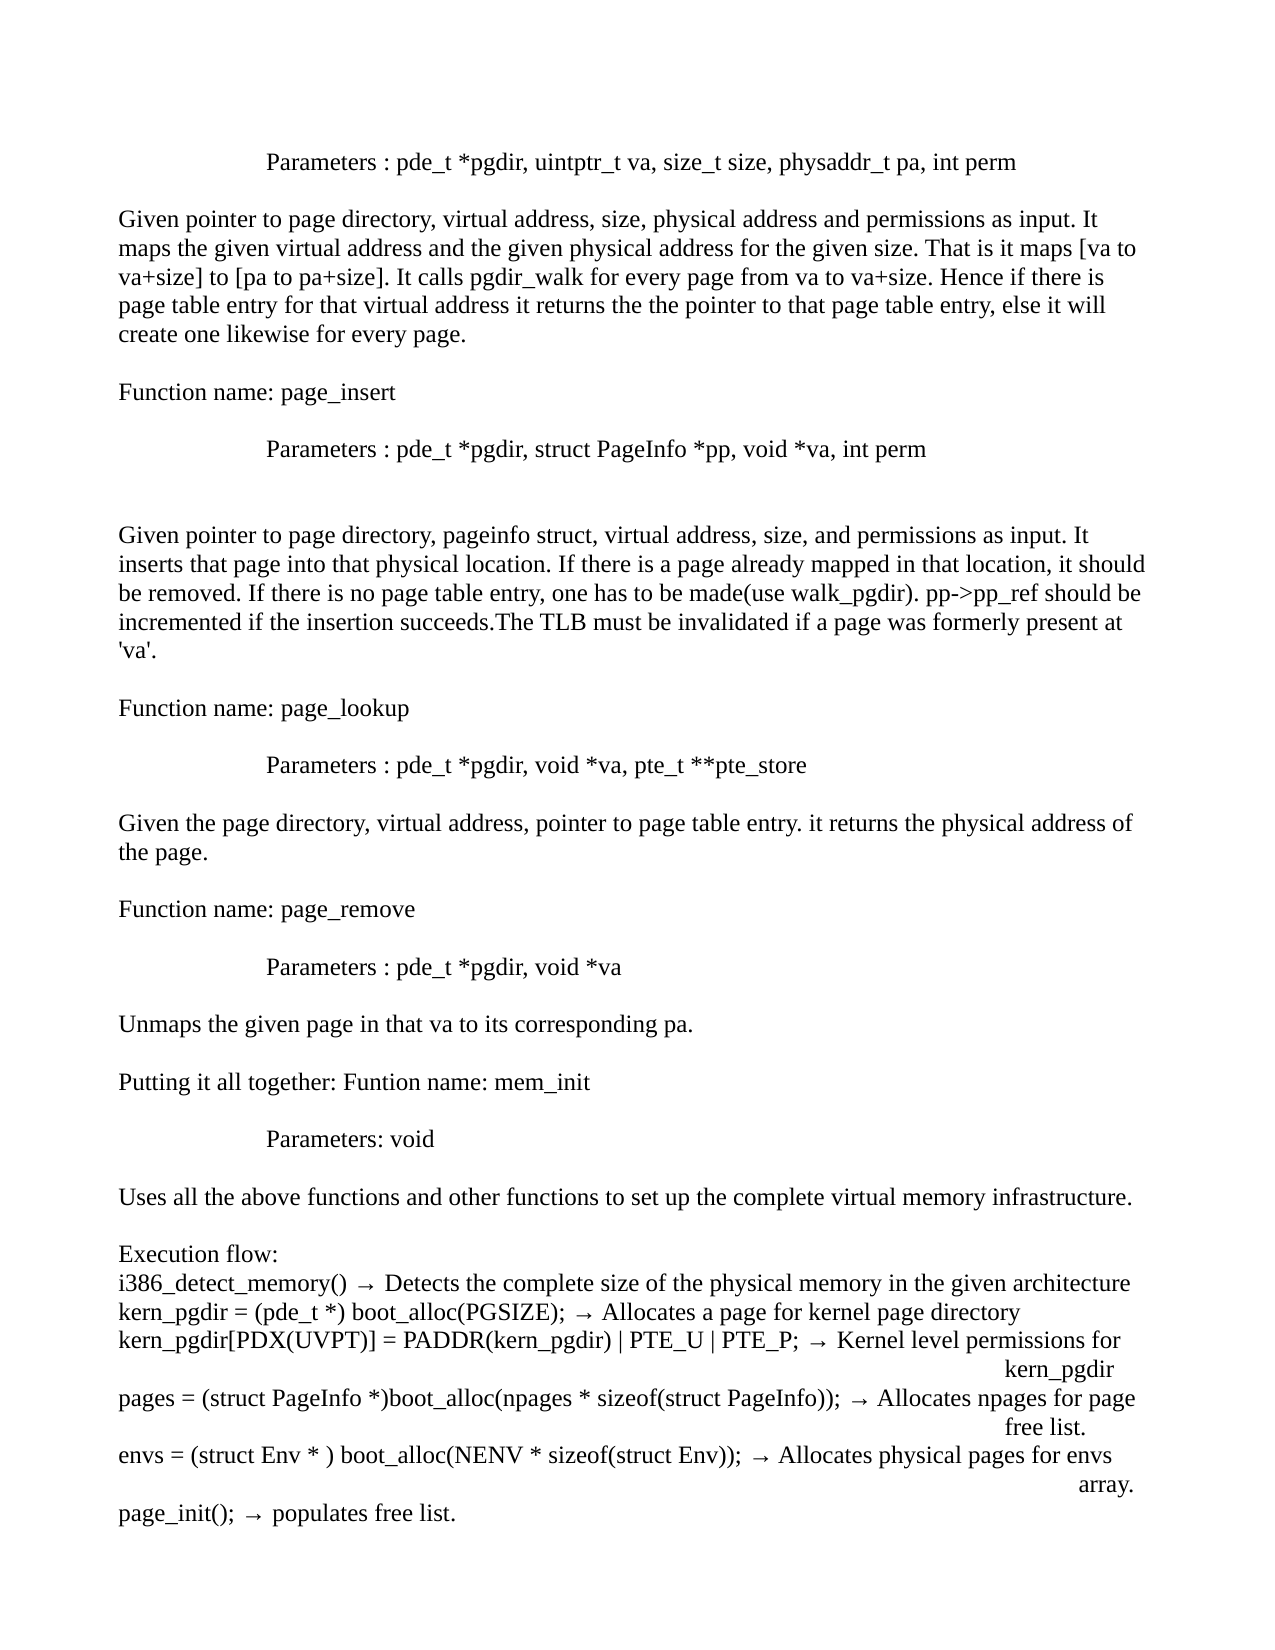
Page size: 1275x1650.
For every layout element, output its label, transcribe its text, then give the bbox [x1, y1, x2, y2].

text Parameters : pde_t *pgdir, uintptr_t va, size_t size, physaddr_t pa, int perm [118, 147, 1157, 176]
text Function name: page_insert [118, 377, 1157, 406]
text Given pointer to page directory, virtual address, size, physical address and permissions as input. It maps the given virtual address and the given physical address for the given size. That is it maps [va to va+size] to [pa to pa+size]. It calls pgdir_walk for every page from va to va+size. Hence if there is page table entry for that virtual address it returns the the pointer to that page table entry, else it will create one likewise for every page. [118, 204, 1157, 348]
text Function name: page_lookup [118, 693, 1157, 722]
text Unmaps the given page in that va to its corresponding pa. [118, 1009, 1157, 1038]
text page_init(); → populates free list. [118, 1498, 1157, 1527]
text Given the page directory, virtual address, pointer to page table entry. it returns the physical address of the page. [118, 808, 1157, 866]
text envs = (struct Env * ) boot_alloc(NENV * sizeof(struct Env)); → Allocates physical pages for envs array. [118, 1441, 1157, 1498]
text pages = (struct PageInfo *)boot_alloc(npages * sizeof(struct PageInfo)); → Allocates npages for page free list. [118, 1383, 1157, 1441]
text i386_detect_memory() → Detects the complete size of the physical memory in the given architecture [118, 1268, 1157, 1297]
text Parameters : pde_t *pgdir, void *va, pte_t **pte_store [118, 751, 1157, 779]
text Putting it all together: Funtion name: mem_init [118, 1067, 1157, 1096]
text Given pointer to page directory, pageinfo struct, virtual address, size, and permissions as input. It inserts that page into that physical location. If there is a page already mapped in that location, it should be removed. If there is no page table entry, one has to be made(use walk_pgdir). pp->pp_ref should be incremented if the insertion succeeds.The TLB must be invalidated if a page was formerly present at 'va'. [118, 521, 1157, 664]
text Parameters: void [118, 1124, 1157, 1153]
text Parameters : pde_t *pgdir, struct PageInfo *pp, void *va, int perm [118, 434, 1157, 463]
text Function name: page_remove [118, 894, 1157, 923]
text Uses all the above functions and other functions to set up the complete virtual memory infrastructure. [118, 1182, 1157, 1211]
text Parameters : pde_t *pgdir, void *va [118, 952, 1157, 981]
text kern_pgdir = (pde_t *) boot_alloc(PGSIZE); → Allocates a page for kernel page directory [118, 1297, 1157, 1326]
text kern_pgdir[PDX(UVPT)] = PADDR(kern_pgdir) | PTE_U | PTE_P; → Kernel level permissions for kern_pgdir [118, 1326, 1157, 1383]
text Execution flow: [118, 1239, 1157, 1268]
